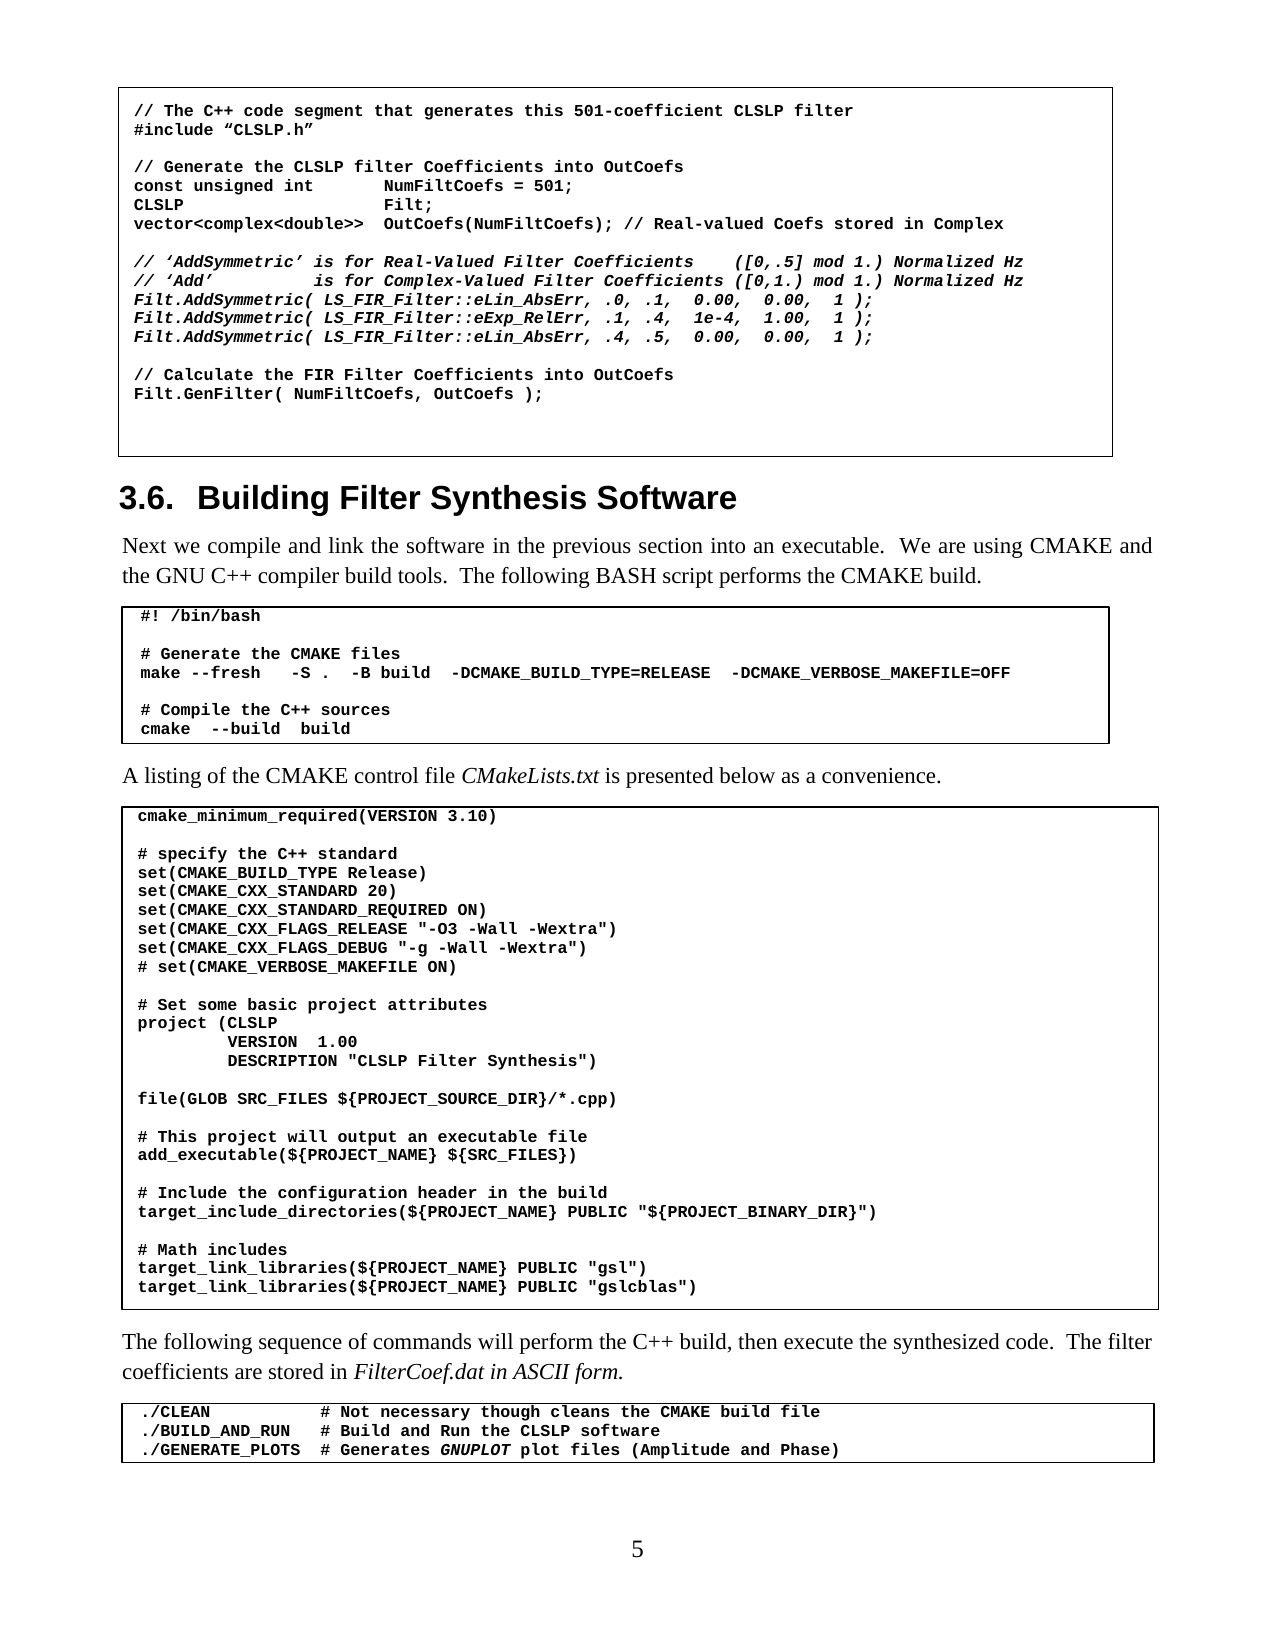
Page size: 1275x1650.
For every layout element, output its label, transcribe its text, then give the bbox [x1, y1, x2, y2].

text The following sequence of commands will perform the C++ build, then execute the synthesized code. The filter coefficients are stored in FilterCoef.dat in ASCII form. [119, 1325, 1156, 1385]
text A listing of the CMAKE control file CMakeLists.txt is presented below as a convenience. [119, 759, 1156, 788]
subtitle Building Filter Synthesis Software [119, 478, 1156, 516]
text Next we compile and link the software in the previous section into an executable. We are using CMAKE and the GNU C++ compiler build tools. The following BASH script performs the CMAKE build. [119, 529, 1156, 588]
